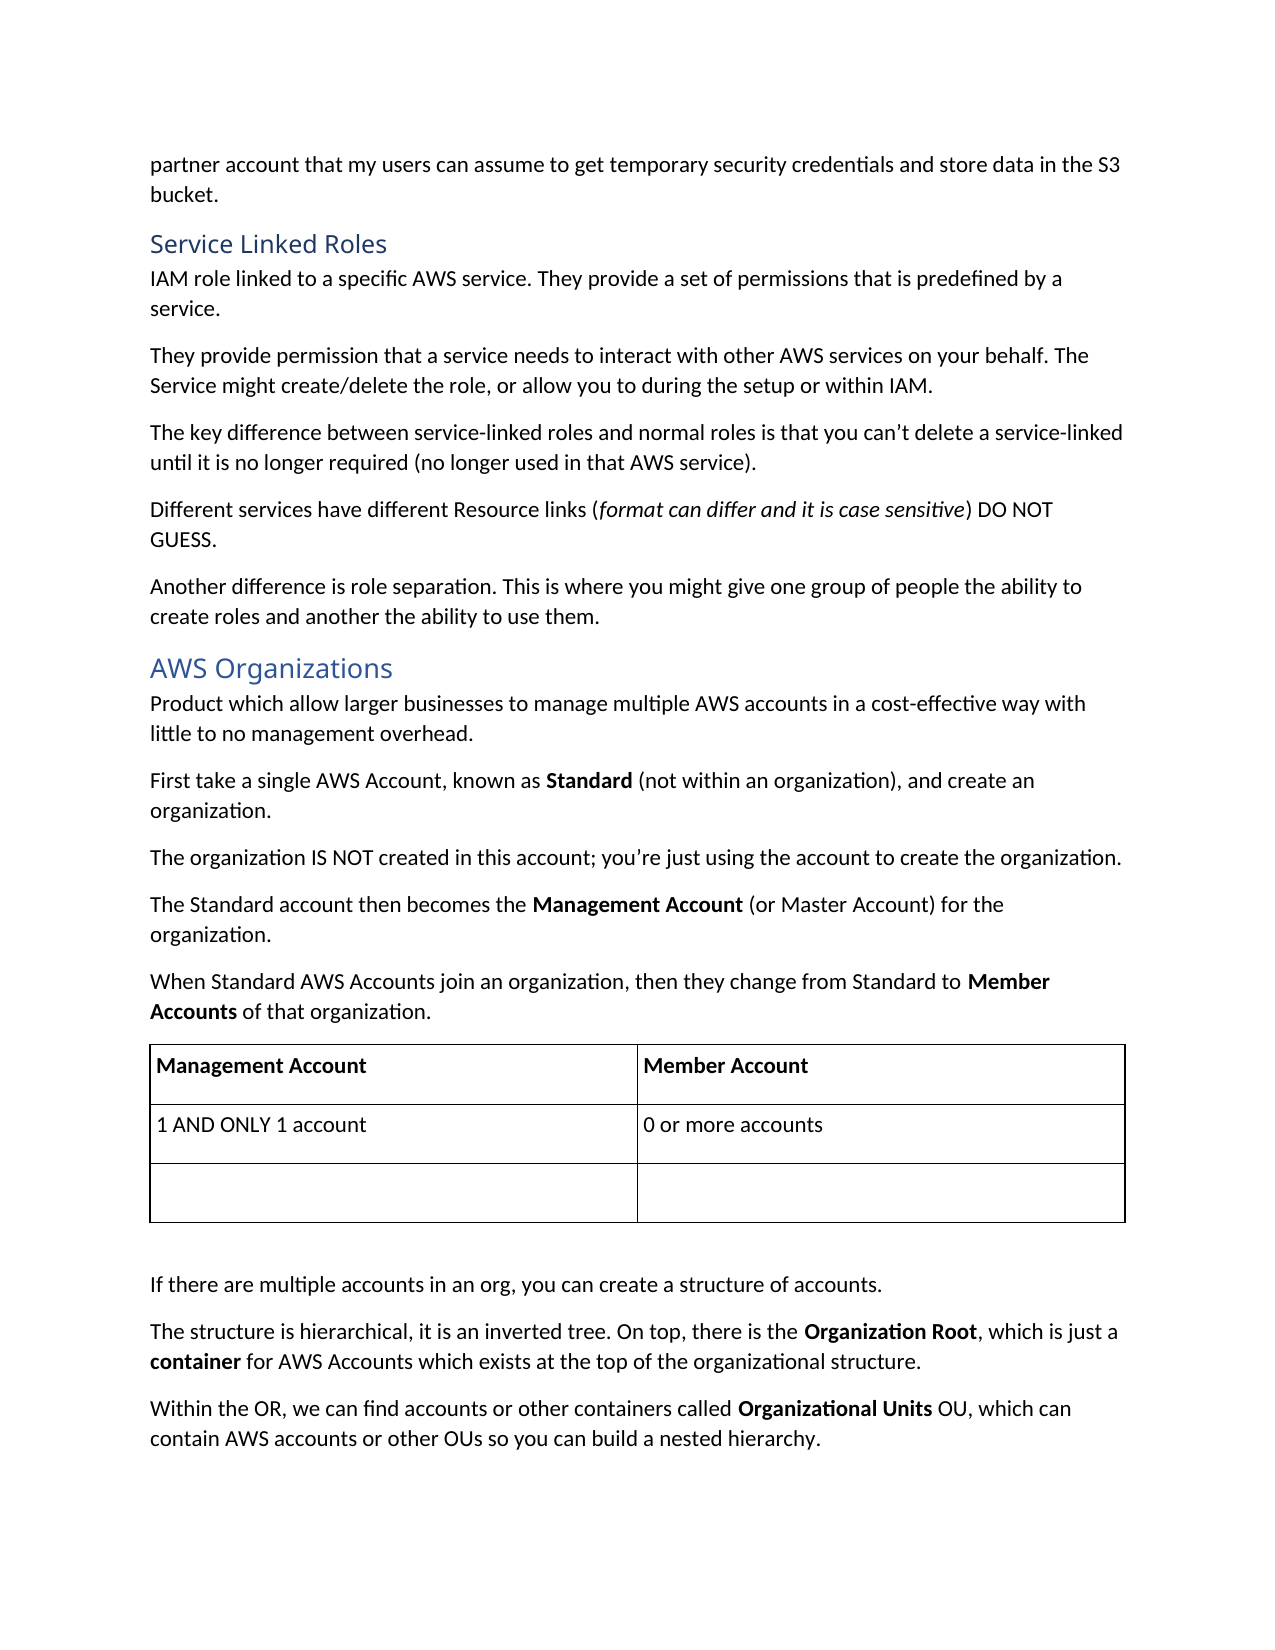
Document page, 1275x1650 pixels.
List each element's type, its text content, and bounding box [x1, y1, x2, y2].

table_cell 0 or more accounts [638, 1105, 1124, 1163]
text partner account that my users can assume to get temporary security credentials and store data in the S3 bucket. [150, 150, 1125, 208]
text First take a single AWS Account, known as Standard (not within an organization), and create an organization. [150, 766, 1125, 824]
table_cell 1 AND ONLY 1 account [151, 1105, 637, 1163]
subtitle Service Linked Roles [150, 227, 1125, 261]
text They provide permission that a service needs to interact with other AWS services on your behalf. The Service might create/delete the role, or allow you to during the setup or within IAM. [150, 341, 1125, 399]
text The organization IS NOT created in this account; you’re just using the account to create the organization. [150, 843, 1125, 871]
text Product which allow larger businesses to manage multiple AWS accounts in a cost-effective way with little to no management overhead. [150, 689, 1125, 747]
text Within the OR, we can find accounts or other containers called Organizational Units OU, which can contain AWS accounts or other OUs so you can build a nested hierarchy. [150, 1394, 1125, 1452]
text If there are multiple accounts in an org, you can create a structure of accounts. [150, 1270, 1125, 1298]
table_header Management Account [151, 1045, 637, 1103]
subtitle AWS Organizations [150, 649, 1125, 686]
text The Standard account then becomes the Management Account (or Master Account) for the organization. [150, 890, 1125, 948]
text Another difference is role separation. This is where you might give one group of people the ability to create roles and another the ability to use them. [150, 572, 1125, 630]
text The structure is hierarchical, it is an inverted tree. On top, there is the Organization Root, which is just a container for AWS Accounts which exists at the top of the organizational structure. [150, 1317, 1125, 1375]
text When Standard AWS Accounts join an organization, then they change from Standard to Member Accounts of that organization. [150, 967, 1125, 1025]
text The key difference between service-linked roles and normal roles is that you can’t delete a service-linked until it is no longer required (no longer used in that AWS service). [150, 418, 1125, 476]
table_cell [151, 1164, 637, 1222]
text IAM role linked to a specific AWS service. They provide a set of permissions that is predefined by a service. [150, 264, 1125, 322]
table_cell [638, 1164, 1124, 1222]
text Different services have different Resource links (format can differ and it is case sensitive) DO NOT GUESS. [150, 495, 1125, 553]
table_header Member Account [638, 1045, 1124, 1103]
